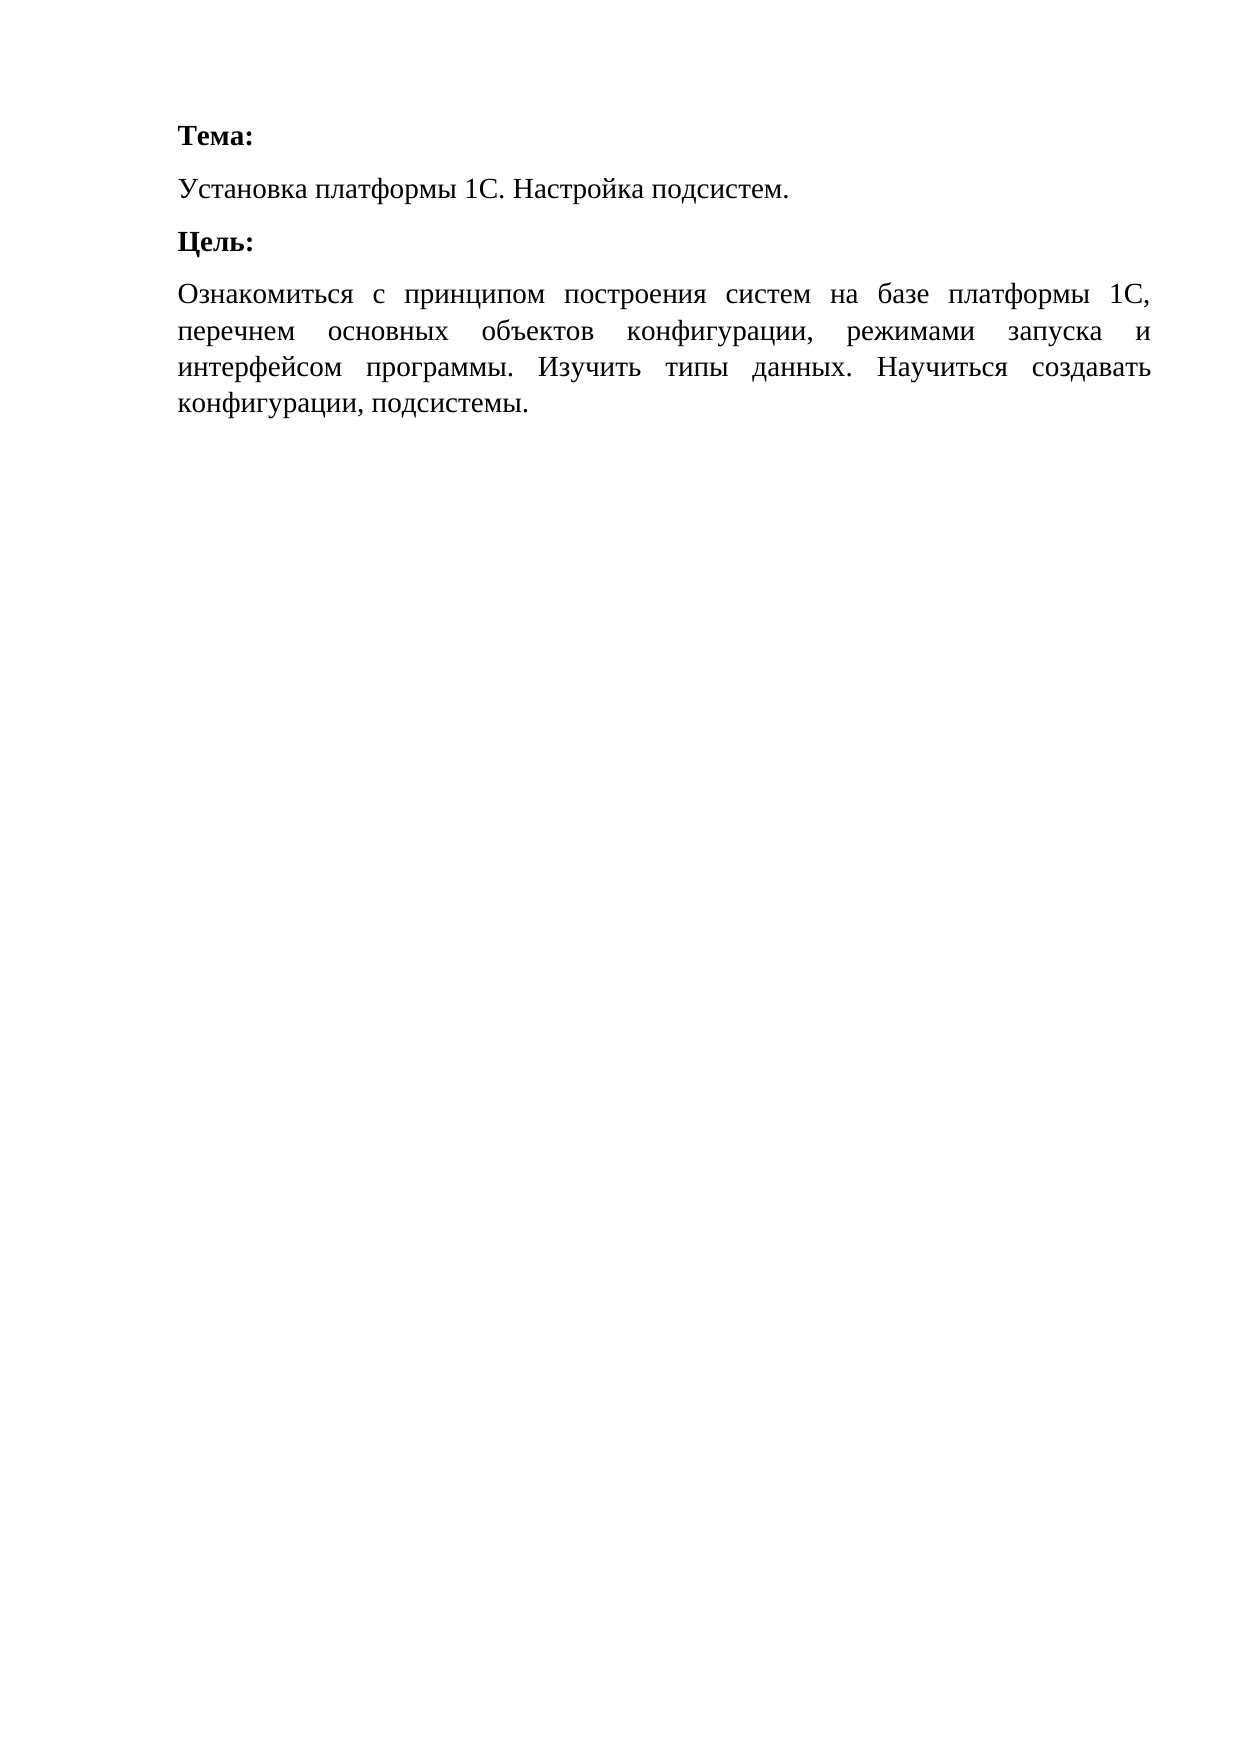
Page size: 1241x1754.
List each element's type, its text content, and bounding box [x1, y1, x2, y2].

text Тема: [177, 118, 1152, 152]
text Цель: [177, 224, 1152, 257]
text Установка платформы 1С. Настройка подсистем. [177, 171, 1152, 204]
text Ознакомиться с принципом построения систем на базе платформы 1С, перечнем основных объектов конфигурации, режимами запуска и интерфейсом программы. Изучить типы данных. Научиться создавать конфигурации, подсистемы. [177, 277, 1152, 418]
